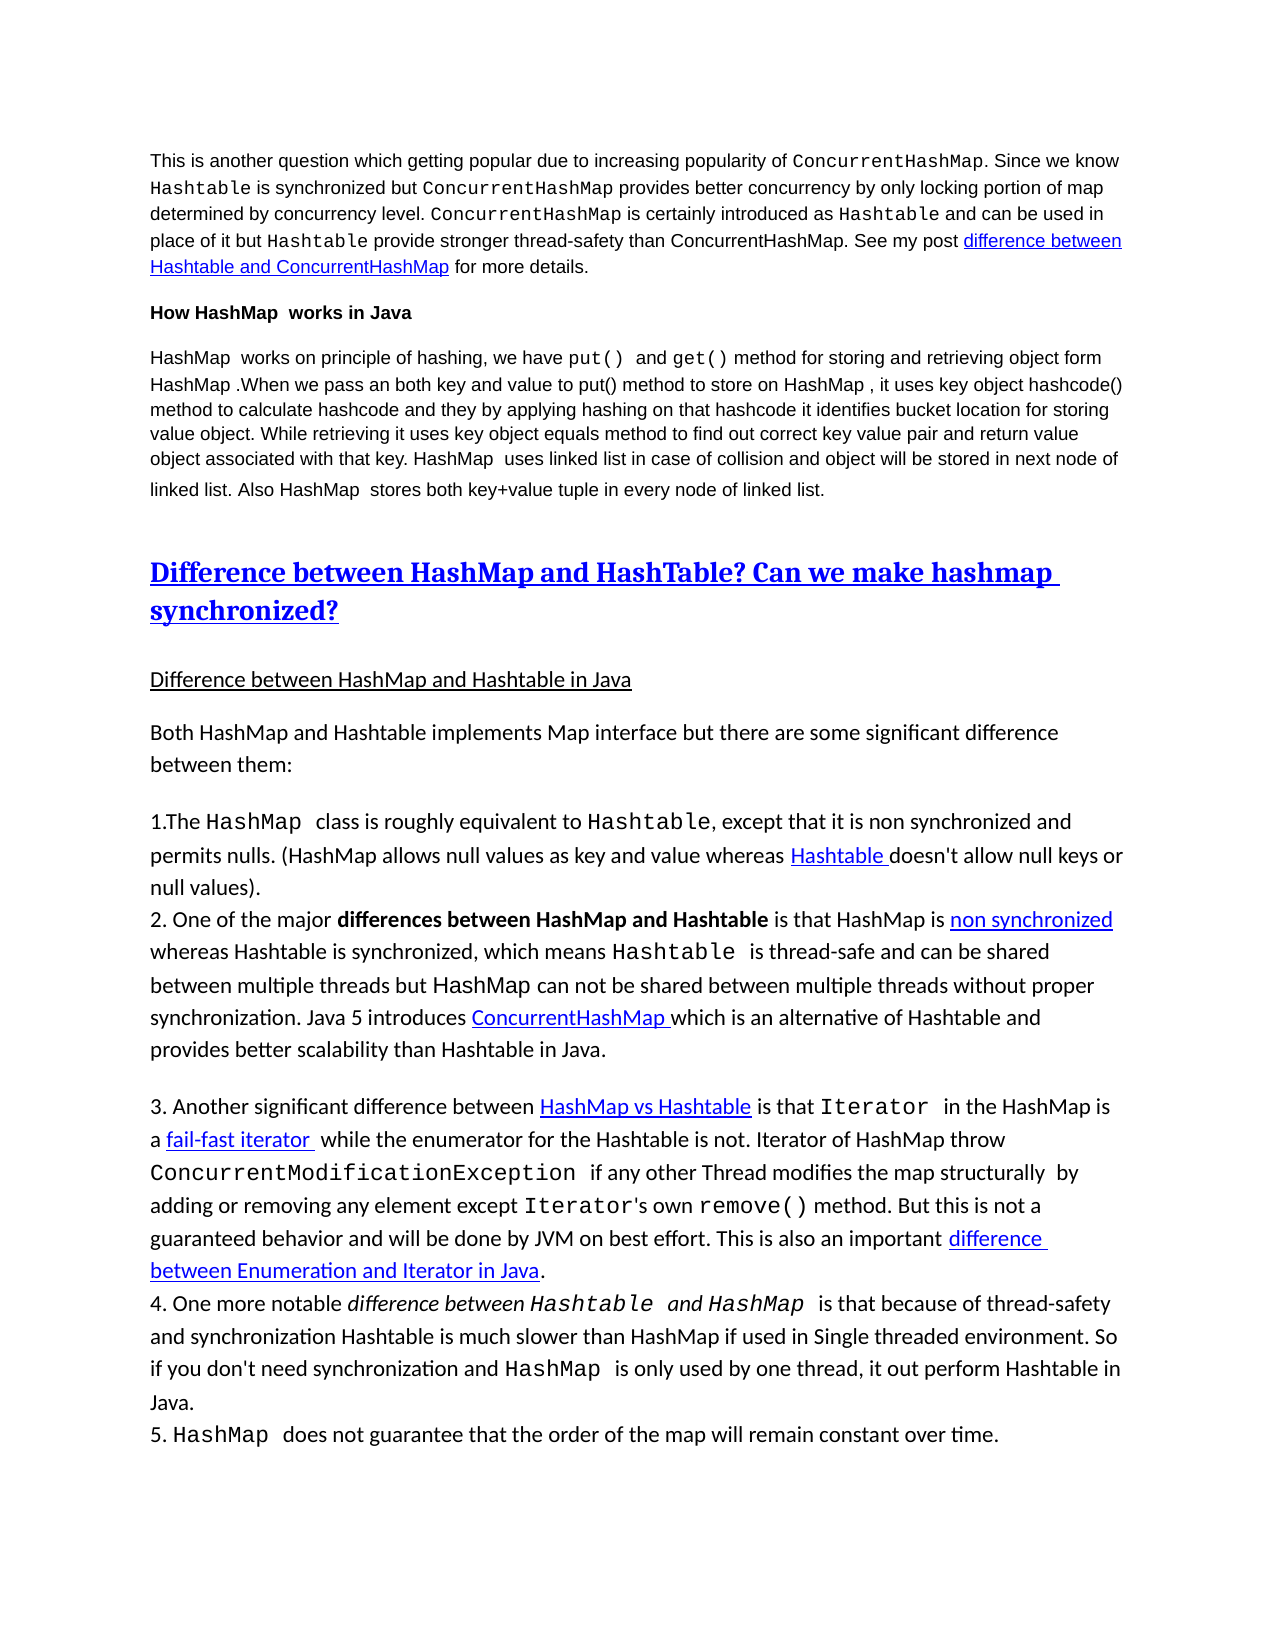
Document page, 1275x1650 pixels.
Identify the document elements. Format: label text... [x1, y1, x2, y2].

text HashMap works on principle of hashing, we have put() and get() method for storing and retrieving object form HashMap .When we pass an both key and value to put() method to store on HashMap , it uses key object hashcode() method to calculate hashcode and they by applying hashing on that hashcode it identifies bucket location for storing value object. While retrieving it uses key object equals method to find out correct key value pair and return value object associated with that key. HashMap uses linked list in case of collision and object will be stored in next node of linked list. Also HashMap stores both key+value tuple in every node of linked list. [150, 347, 1125, 502]
text How HashMap works in Java [150, 301, 1125, 323]
subtitle Difference between HashMap and HashTable? Can we make hashmap synchronized? [150, 556, 1125, 628]
text This is another question which getting popular due to increasing popularity of ConcurrentHashMap. Since we know Hashtable is synchronized but ConcurrentHashMap provides better concurrency by only locking portion of map determined by concurrency level. ConcurrentHashMap is certainly introduced as Hashtable and can be used in place of it but Hashtable provide stronger thread-safety than ConcurrentHashMap. See my post difference between Hashtable and ConcurrentHashMap for more details. [150, 150, 1125, 277]
text 2. One of the major differences between HashMap and Hashtable is that HashMap is non synchronized whereas Hashtable is synchronized, which means Hashtable is thread-safe and can be shared between multiple threads but HashMap can not be shared between multiple threads without proper synchronization. Java 5 introduces ConcurrentHashMap which is an alternative of Hashtable and provides better scalability than Hashtable in Java. [150, 905, 1125, 1063]
text 1.The HashMap class is roughly equivalent to Hashtable, except that it is non synchronized and permits nulls. (HashMap allows null values as key and value whereas Hashtable doesn't allow null keys or null values). [150, 807, 1125, 901]
text 3. Another significant difference between HashMap vs Hashtable is that Iterator in the HashMap is a fail-fast iterator while the enumerator for the Hashtable is not. Iterator of HashMap throw ConcurrentModificationException if any other Thread modifies the map structurally by adding or removing any element except Iterator's own remove() method. But this is not a guaranteed behavior and will be done by JVM on best effort. This is also an important difference between Enumeration and Iterator in Java. 4. One more notable difference between Hashtable and HashMap is that because of thread-safety and synchronization Hashtable is much slower than HashMap if used in Single threaded environment. So if you don't need synchronization and HashMap is only used by one thread, it out perform Hashtable in Java. 5. HashMap does not guarantee that the order of the map will remain constant over time. [150, 1092, 1125, 1449]
text Difference between HashMap and Hashtable in Java [150, 633, 1125, 693]
text Both HashMap and Hashtable implements Map interface but there are some significant difference between them: [150, 718, 1125, 778]
